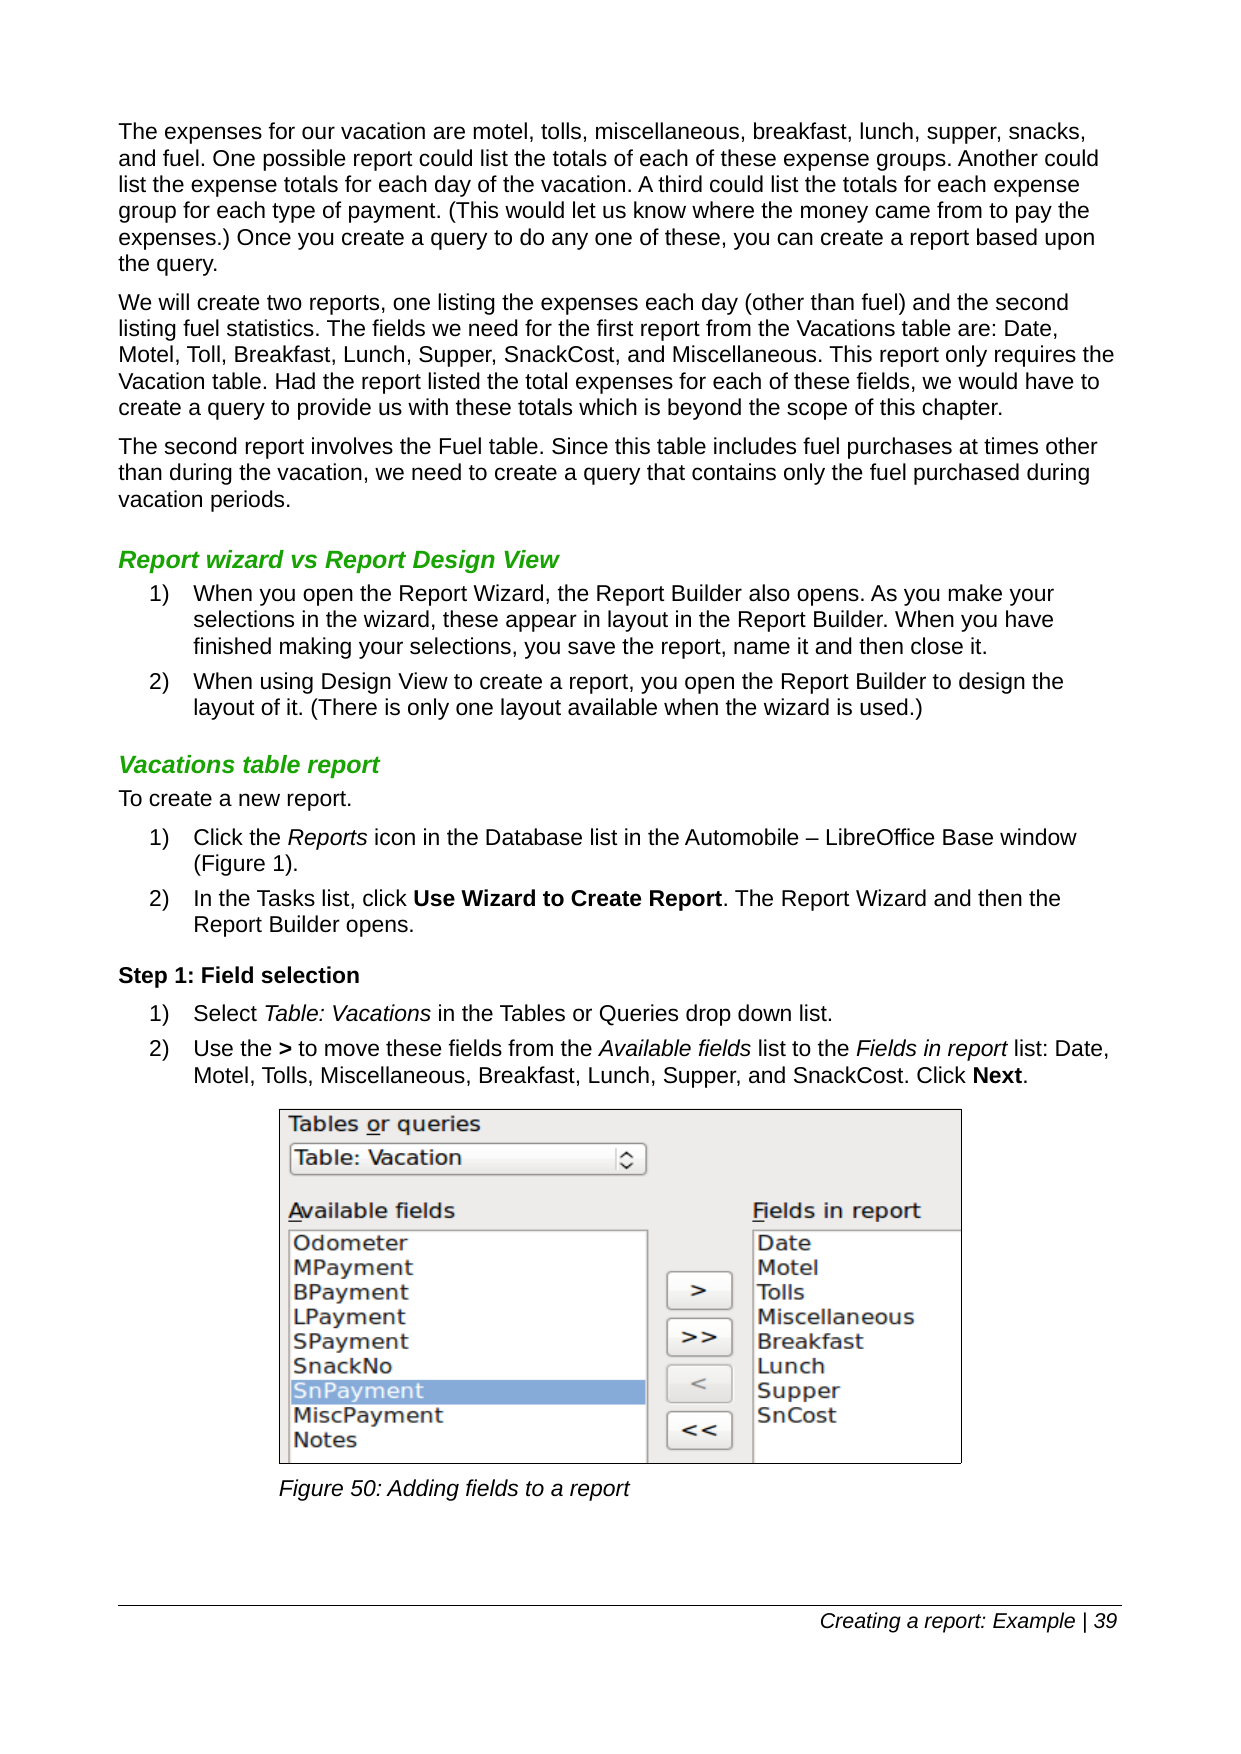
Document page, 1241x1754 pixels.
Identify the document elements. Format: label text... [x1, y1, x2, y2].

picture [280, 1110, 961, 1463]
list When using Design View to create a report, you open the Report Builder to design the layout of it. (There is only one layout available when the wizard is used.) [169, 668, 1122, 721]
list When you open the Report Wizard, the Report Builder also opens. As you make your selections in the wizard, these appear in layout in the Report Builder. When you have finished making your selections, you save the report, name it and then close it. [169, 580, 1122, 659]
list In the Tasks list, click Use Wizard to Create Report. The Report Wizard and then the Report Builder opens. [169, 885, 1122, 938]
text The expenses for our vacation are motel, tolls, miscellaneous, breakfast, lunch, supper, snacks, and fuel. One possible report could list the totals of each of these expense groups. Another could list the expense totals for each day of the vacation. A third could list the totals for each expense group for each type of payment. (This would let us know where the money came from to pay the expenses.) Once you create a query to do any one of these, you can create a report based upon the query. [118, 118, 1122, 276]
text Figure 50: Adding fields to a report [279, 1475, 961, 1501]
subtitle Report wizard vs Report Design View [118, 545, 1122, 574]
list Use the > to move these fields from the Available fields list to the Fields in report list: Date, Motel, Tolls, Miscellaneous, Breakfast, Lunch, Supper, and SnackCost. Click Next. [169, 1035, 1122, 1088]
list Select Table: Vacations in the Tables or Queries drop down list. [169, 1000, 1122, 1026]
text To create a new report. [118, 785, 1122, 811]
list Click the Reports icon in the Database list in the Automobile – LibreOffice Base window (Figure 1). [169, 823, 1122, 876]
text Step 1: Field selection [118, 962, 1122, 988]
text We will create two reports, one listing the expenses each day (other than fuel) and the second listing fuel statistics. The fields we need for the first report from the Vacations table are: Date, Motel, Toll, Breakfast, Lunch, Supper, SnackCost, and Miscellaneous. This report only requires the Vacation table. Had the report listed the total expenses for each of these fields, we would have to create a query to provide us with these totals which is beyond the scope of this chapter. [118, 289, 1122, 421]
subtitle Vacations table report [118, 750, 1122, 779]
text The second report involves the Fuel table. Since this table includes fuel purchases at times other than during the vacation, we need to create a query that contains only the fuel purchased during vacation periods. [118, 433, 1122, 512]
